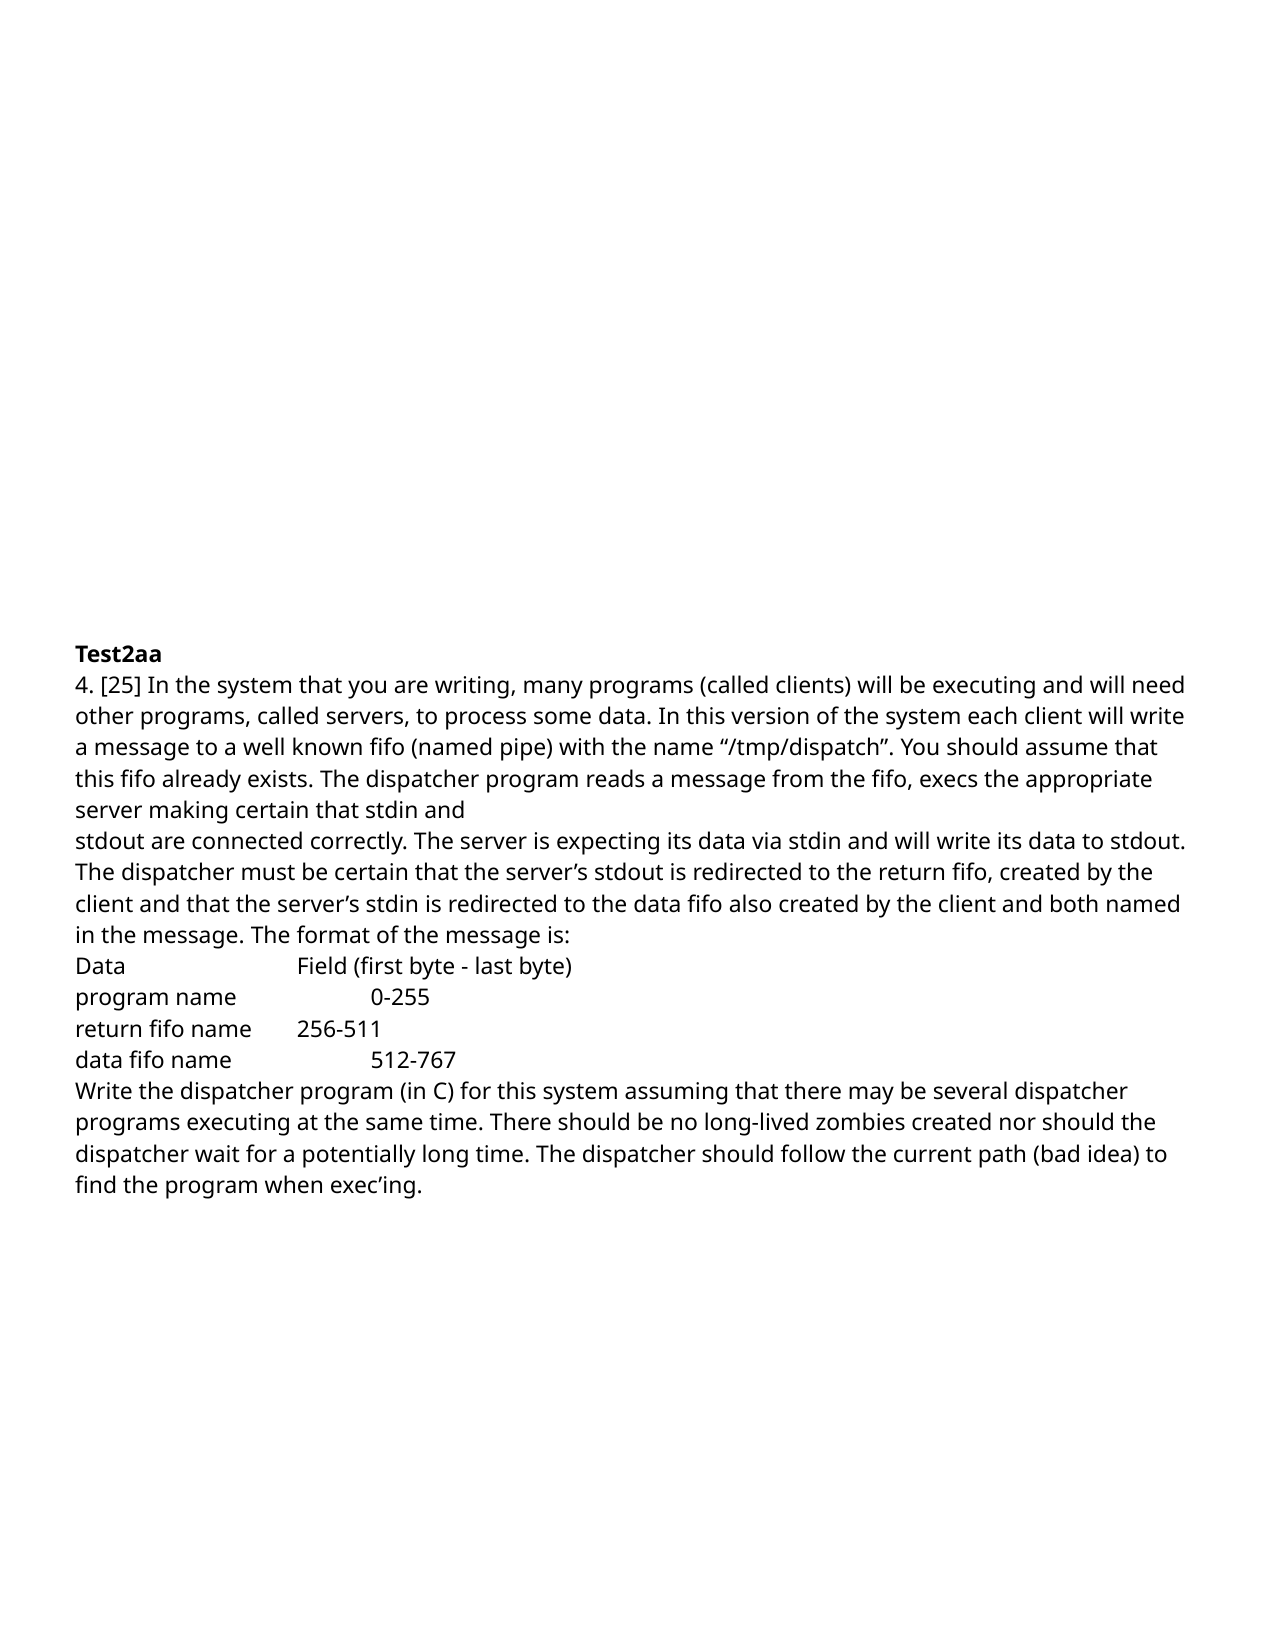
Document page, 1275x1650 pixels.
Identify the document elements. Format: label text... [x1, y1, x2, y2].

text return fifo name 256-511 [75, 1012, 1200, 1044]
text program name 0-255 [75, 981, 1200, 1012]
text data fifo name 512-767 [75, 1044, 1200, 1075]
text stdout are connected correctly. The server is expecting its data via stdin and will write its data to stdout. The dispatcher must be certain that the server’s stdout is redirected to the return fifo, created by the client and that the server’s stdin is redirected to the data fifo also created by the client and both named in the message. The format of the message is: [75, 825, 1200, 950]
text Write the dispatcher program (in C) for this system assuming that there may be several dispatcher programs executing at the same time. There should be no long-lived zombies created nor should the dispatcher wait for a potentially long time. The dispatcher should follow the current path (bad idea) to find the program when exec’ing. [75, 1075, 1200, 1200]
text Data Field (first byte - last byte) [75, 950, 1200, 981]
text 4. [25] In the system that you are writing, many programs (called clients) will be executing and will need other programs, called servers, to process some data. In this version of the system each client will write a message to a well known fifo (named pipe) with the name “/tmp/dispatch”. You should assume that this fifo already exists. The dispatcher program reads a message from the fifo, execs the appropriate server making certain that stdin and [75, 669, 1200, 825]
text Test2aa [75, 637, 1200, 669]
